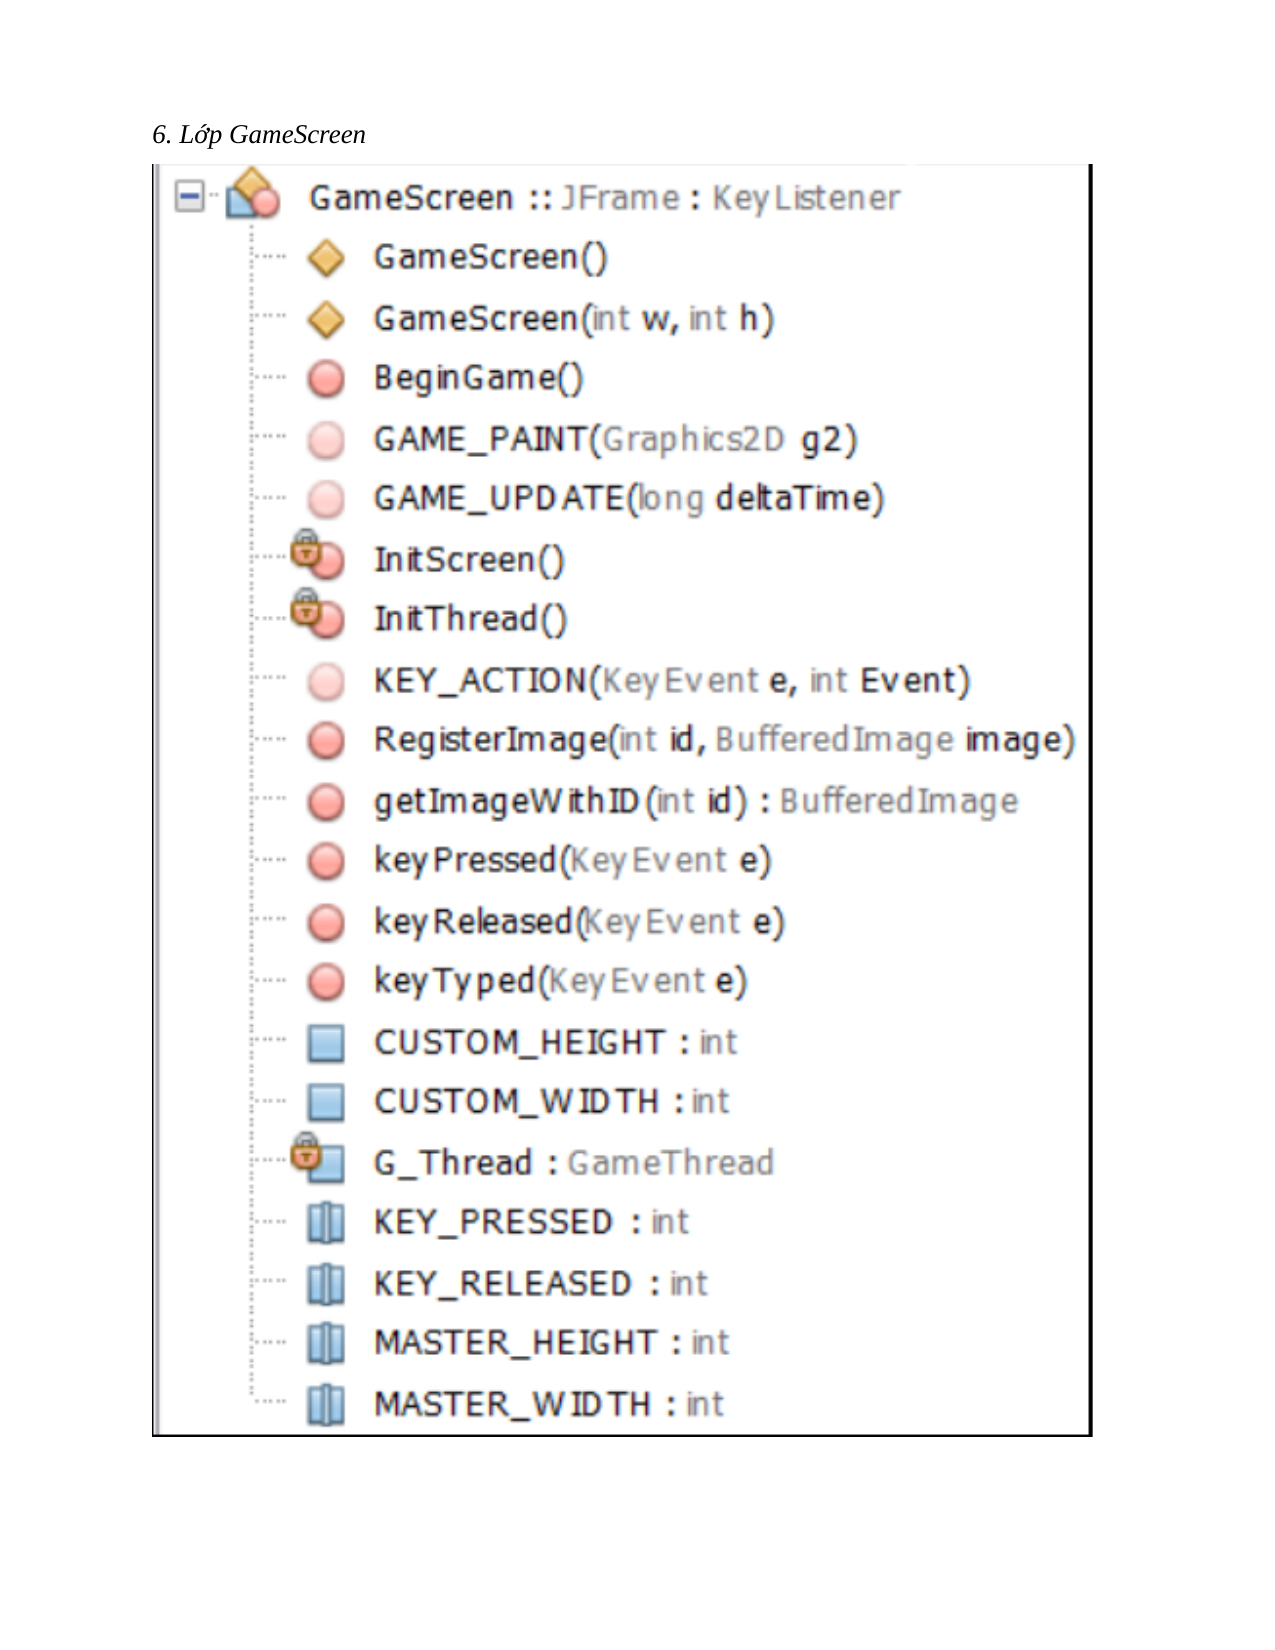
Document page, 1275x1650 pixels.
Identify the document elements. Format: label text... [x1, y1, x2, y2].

text 6. Lớp GameScreen [152, 118, 1156, 149]
